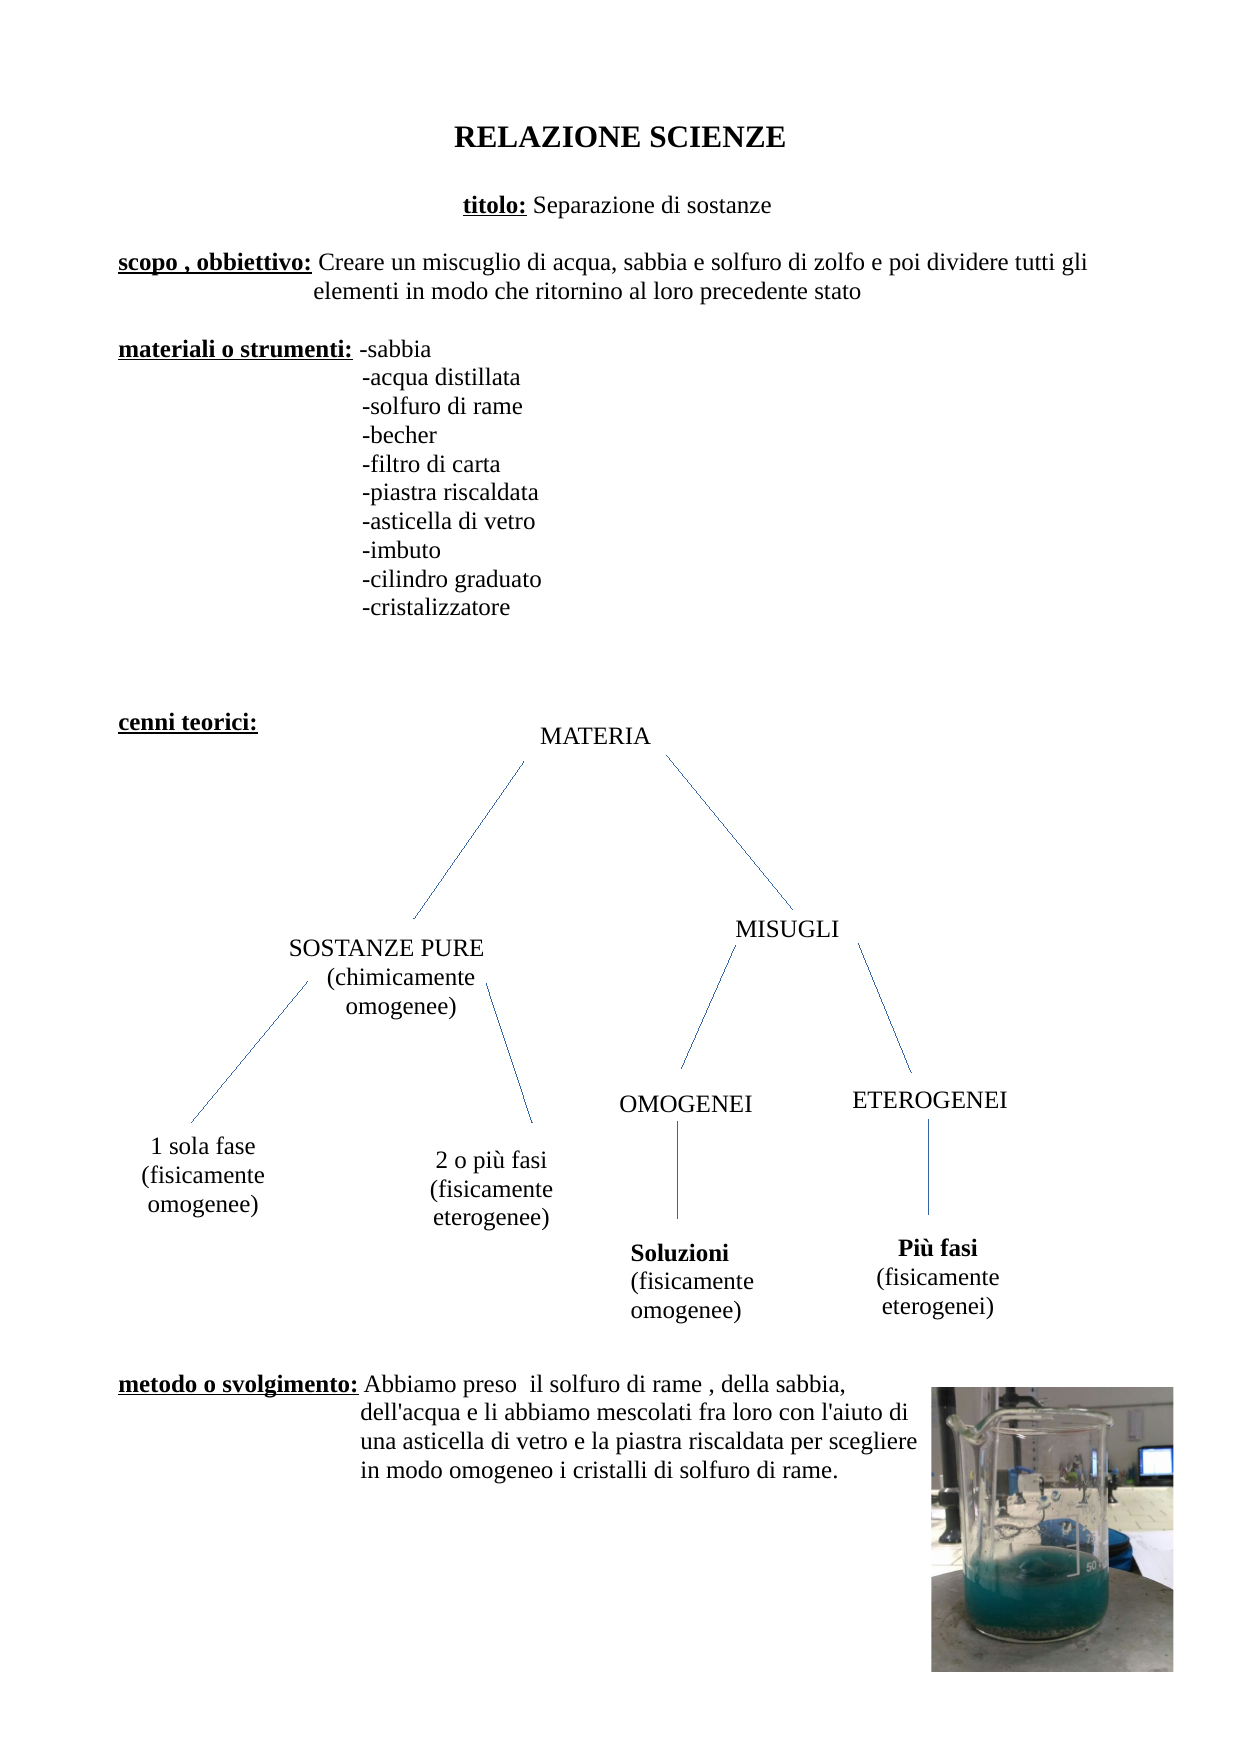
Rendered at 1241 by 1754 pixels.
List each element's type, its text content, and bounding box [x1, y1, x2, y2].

text -becher [118, 420, 1122, 449]
text scopo , obbiettivo: Creare un miscuglio di acqua, sabbia e solfuro di zolfo e poi dividere tutti gli elementi in modo che ritornino al loro precedente stato [118, 247, 1122, 305]
text RELAZIONE SCIENZE [118, 118, 1122, 154]
text titolo: Separazione di sostanze [118, 190, 1122, 219]
text materiali o strumenti: -sabbia [118, 334, 1122, 362]
text -piastra riscaldata [118, 477, 1122, 506]
text -cristalizzatore [118, 592, 1122, 621]
text -imbuto [118, 535, 1122, 564]
text -asticella di vetro [118, 506, 1122, 535]
text -acqua distillata [118, 362, 1122, 391]
picture [931, 1387, 1174, 1672]
text metodo o svolgimento: Abbiamo preso il solfuro di rame , della sabbia, dell'acqua e li abbiamo mescolati fra loro con l'aiuto di una asticella di vetro e la piastra riscaldata per scegliere in modo omogeneo i cristalli di solfuro di rame. [118, 1369, 1122, 1484]
text -solfuro di rame [118, 391, 1122, 420]
text -filtro di carta [118, 449, 1122, 477]
text cenni teorici: [118, 707, 1122, 736]
text -cilindro graduato [118, 564, 1122, 592]
